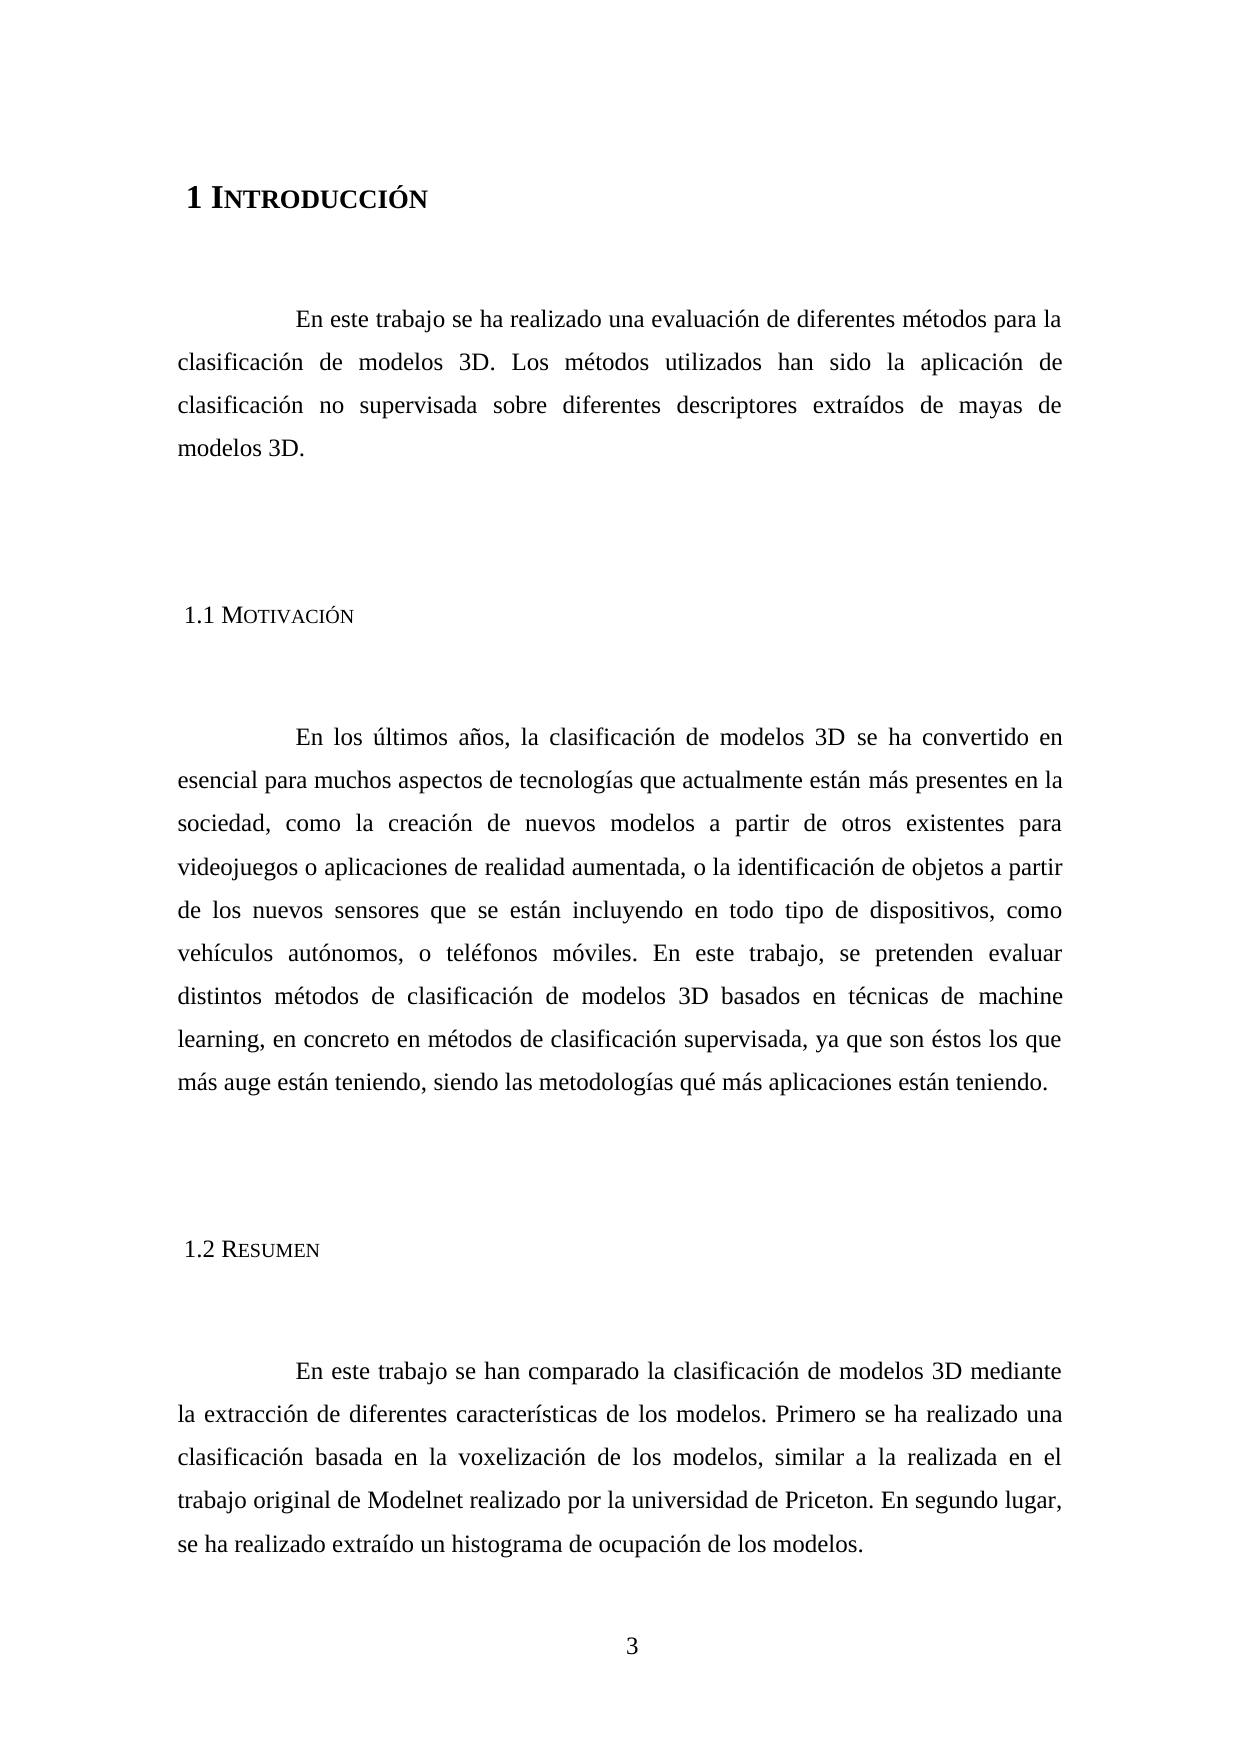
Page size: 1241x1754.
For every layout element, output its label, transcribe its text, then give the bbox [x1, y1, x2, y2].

subtitle Resumen [177, 1234, 960, 1263]
text En los últimos años, la clasificación de modelos 3D se ha convertido en esencial para muchos aspectos de tecnologías que actualmente están más presentes en la sociedad, como la creación de nuevos modelos a partir de otros existentes para videojuegos o aplicaciones de realidad aumentada, o la identificación de objetos a partir de los nuevos sensores que se están incluyendo en todo tipo de dispositivos, como vehículos autónomos, o teléfonos móviles. En este trabajo, se pretenden evaluar distintos métodos de clasificación de modelos 3D basados en técnicas de machine learning, en concreto en métodos de clasificación supervisada, ya que son éstos los que más auge están teniendo, siendo las metodologías qué más aplicaciones están teniendo. [177, 722, 1063, 1096]
text En este trabajo se ha realizado una evaluación de diferentes métodos para la clasificación de modelos 3D. Los métodos utilizados han sido la aplicación de clasificación no supervisada sobre diferentes descriptores extraídos de mayas de modelos 3D. [177, 304, 1063, 462]
subtitle Motivación [177, 601, 960, 629]
subtitle Introducción [177, 177, 1063, 216]
text En este trabajo se han comparado la clasificación de modelos 3D mediante la extracción de diferentes características de los modelos. Primero se ha realizado una clasificación basada en la voxelización de los modelos, similar a la realizada en el trabajo original de Modelnet realizado por la universidad de Priceton. En segundo lugar, se ha realizado extraído un histograma de ocupación de los modelos. [177, 1356, 1063, 1557]
